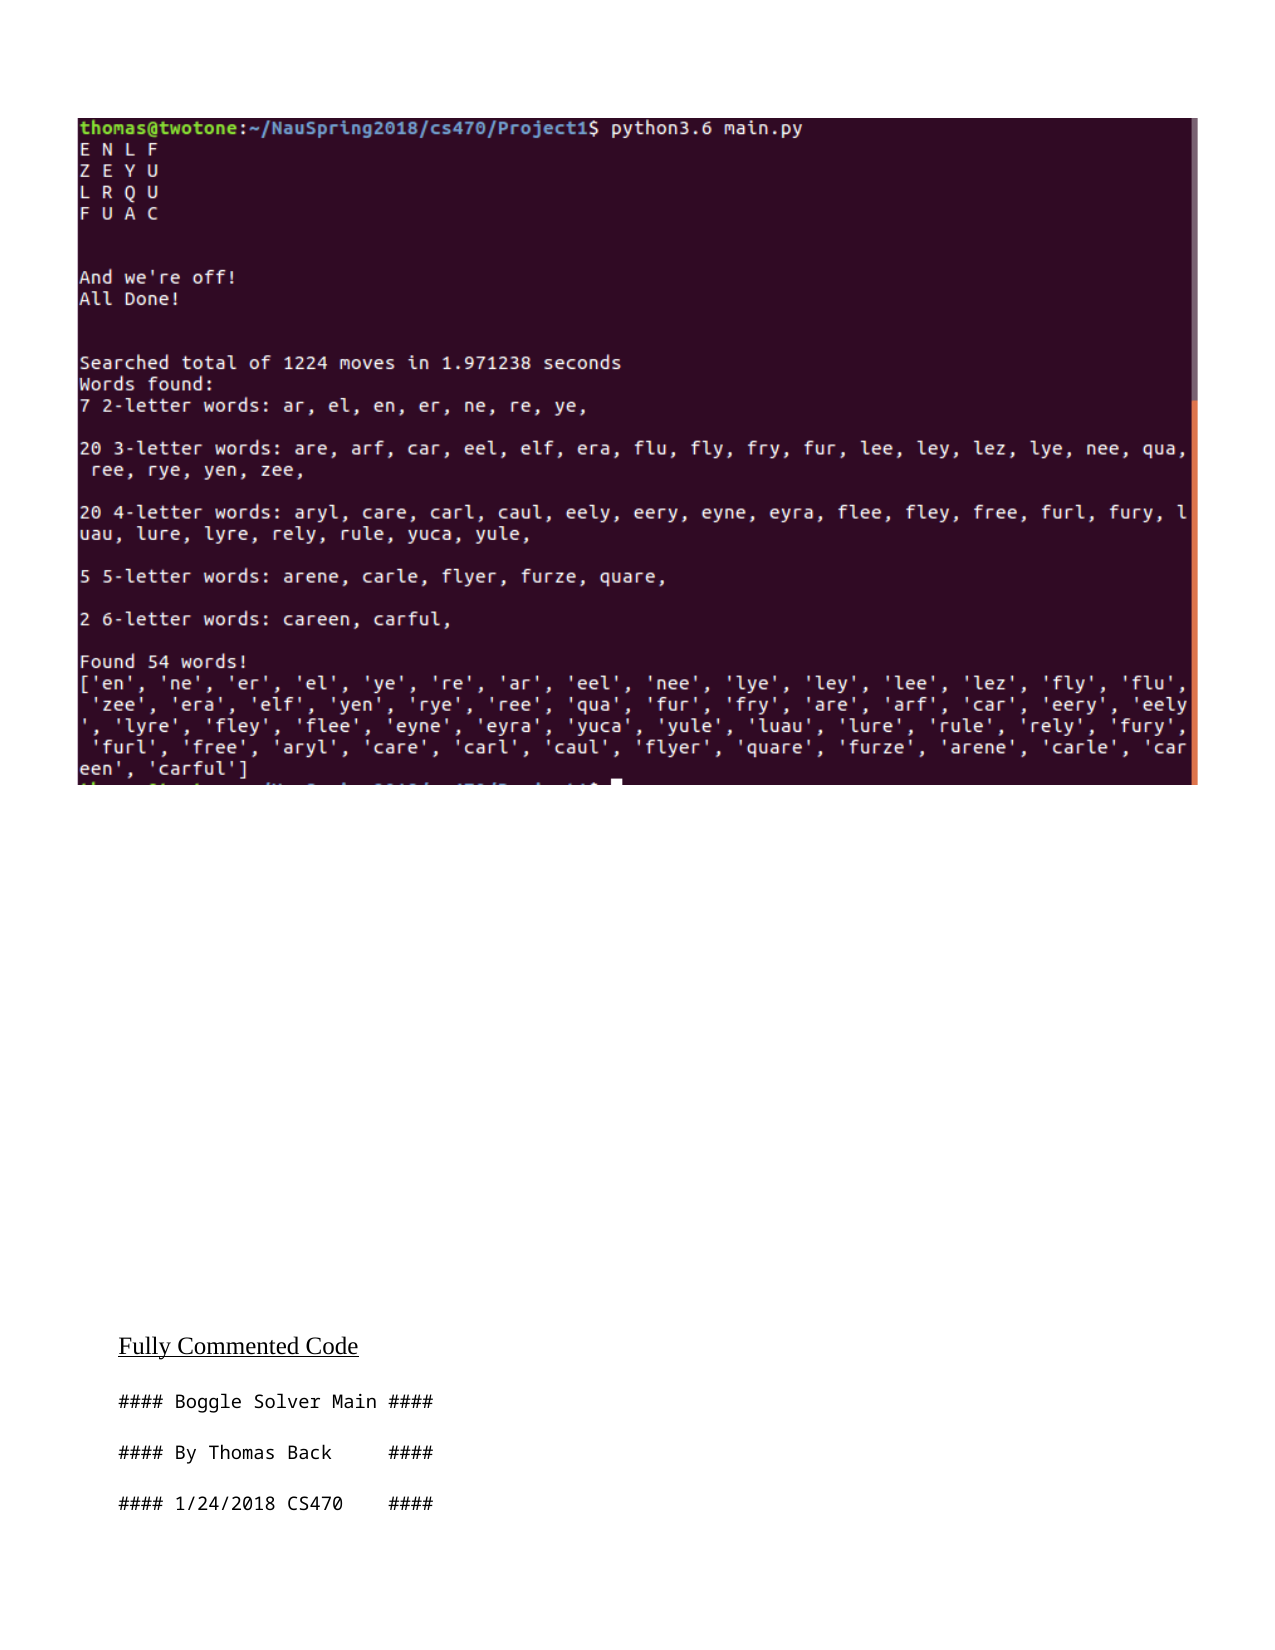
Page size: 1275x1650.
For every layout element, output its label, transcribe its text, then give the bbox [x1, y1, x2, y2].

text #### By Thomas Back #### [118, 1439, 1157, 1465]
text #### 1/24/2018 CS470 #### [118, 1491, 1157, 1516]
text #### Boggle Solver Main #### [118, 1388, 1157, 1414]
text Fully Commented Code [118, 1331, 1157, 1360]
picture [77, 118, 1198, 785]
